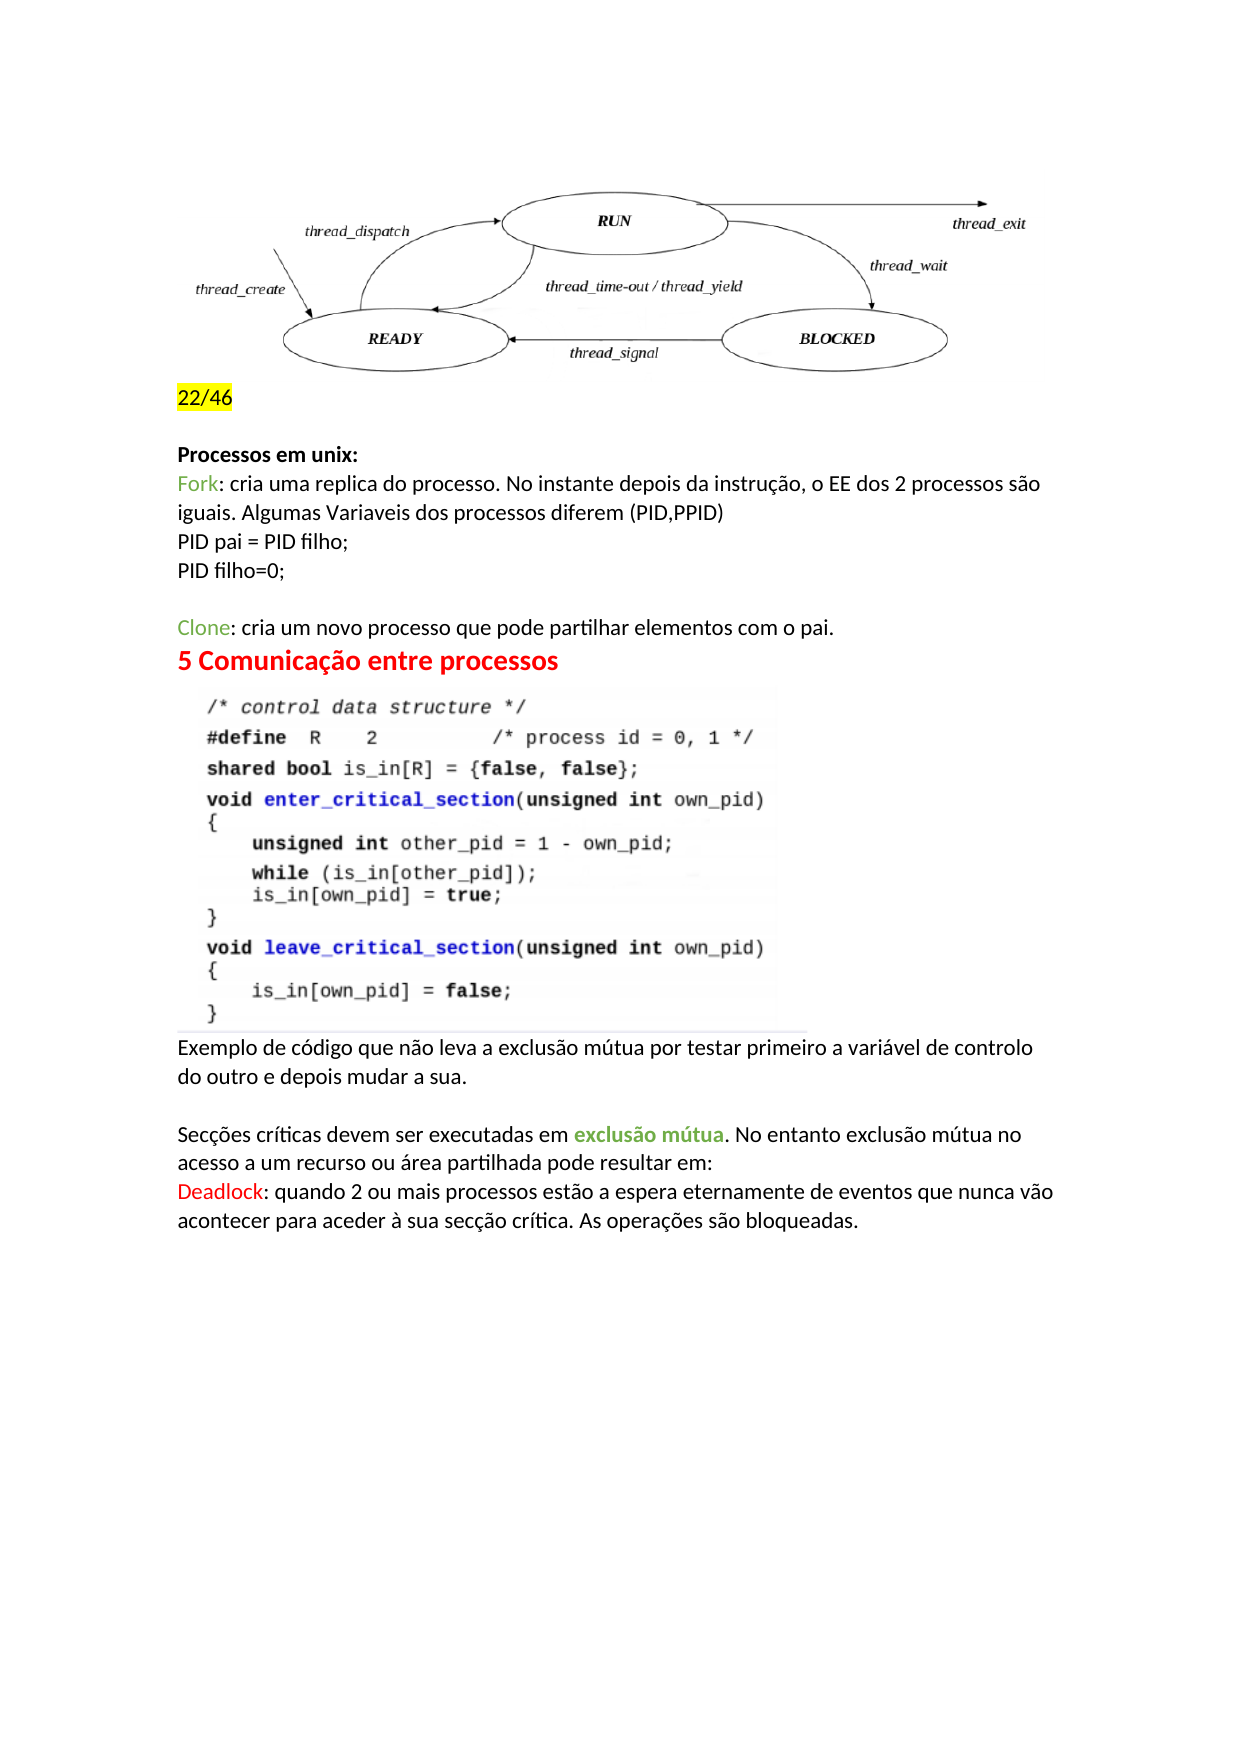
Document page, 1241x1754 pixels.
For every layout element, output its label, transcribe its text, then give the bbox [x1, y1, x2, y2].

text 22/46 [177, 383, 1063, 411]
text Exemplo de código que não leva a exclusão mútua por testar primeiro a variável de controlo do outro e depois mudar a sua. [177, 1033, 1063, 1090]
text 5 Comunicação entre processos [177, 642, 1063, 678]
text Clone: cria um novo processo que pode partilhar elementos com o pai. [177, 613, 1063, 642]
text PID filho=0; [177, 556, 1063, 584]
text Processos em unix: Fork: cria uma replica do processo. No instante depois da instrução, o EE dos 2 processos são iguais. Algumas Variaveis dos processos diferem (PID,PPID) PID pai = PID filho; [177, 440, 1063, 555]
text Secções críticas devem ser executadas em exclusão mútua. No entanto exclusão mútua no acesso a um recurso ou área partilhada pode resultar em: Deadlock: quando 2 ou mais processos estão a espera eternamente de eventos que nunca vão acontecer para aceder à sua secção crítica. As operações são bloqueadas. [177, 1120, 1063, 1234]
